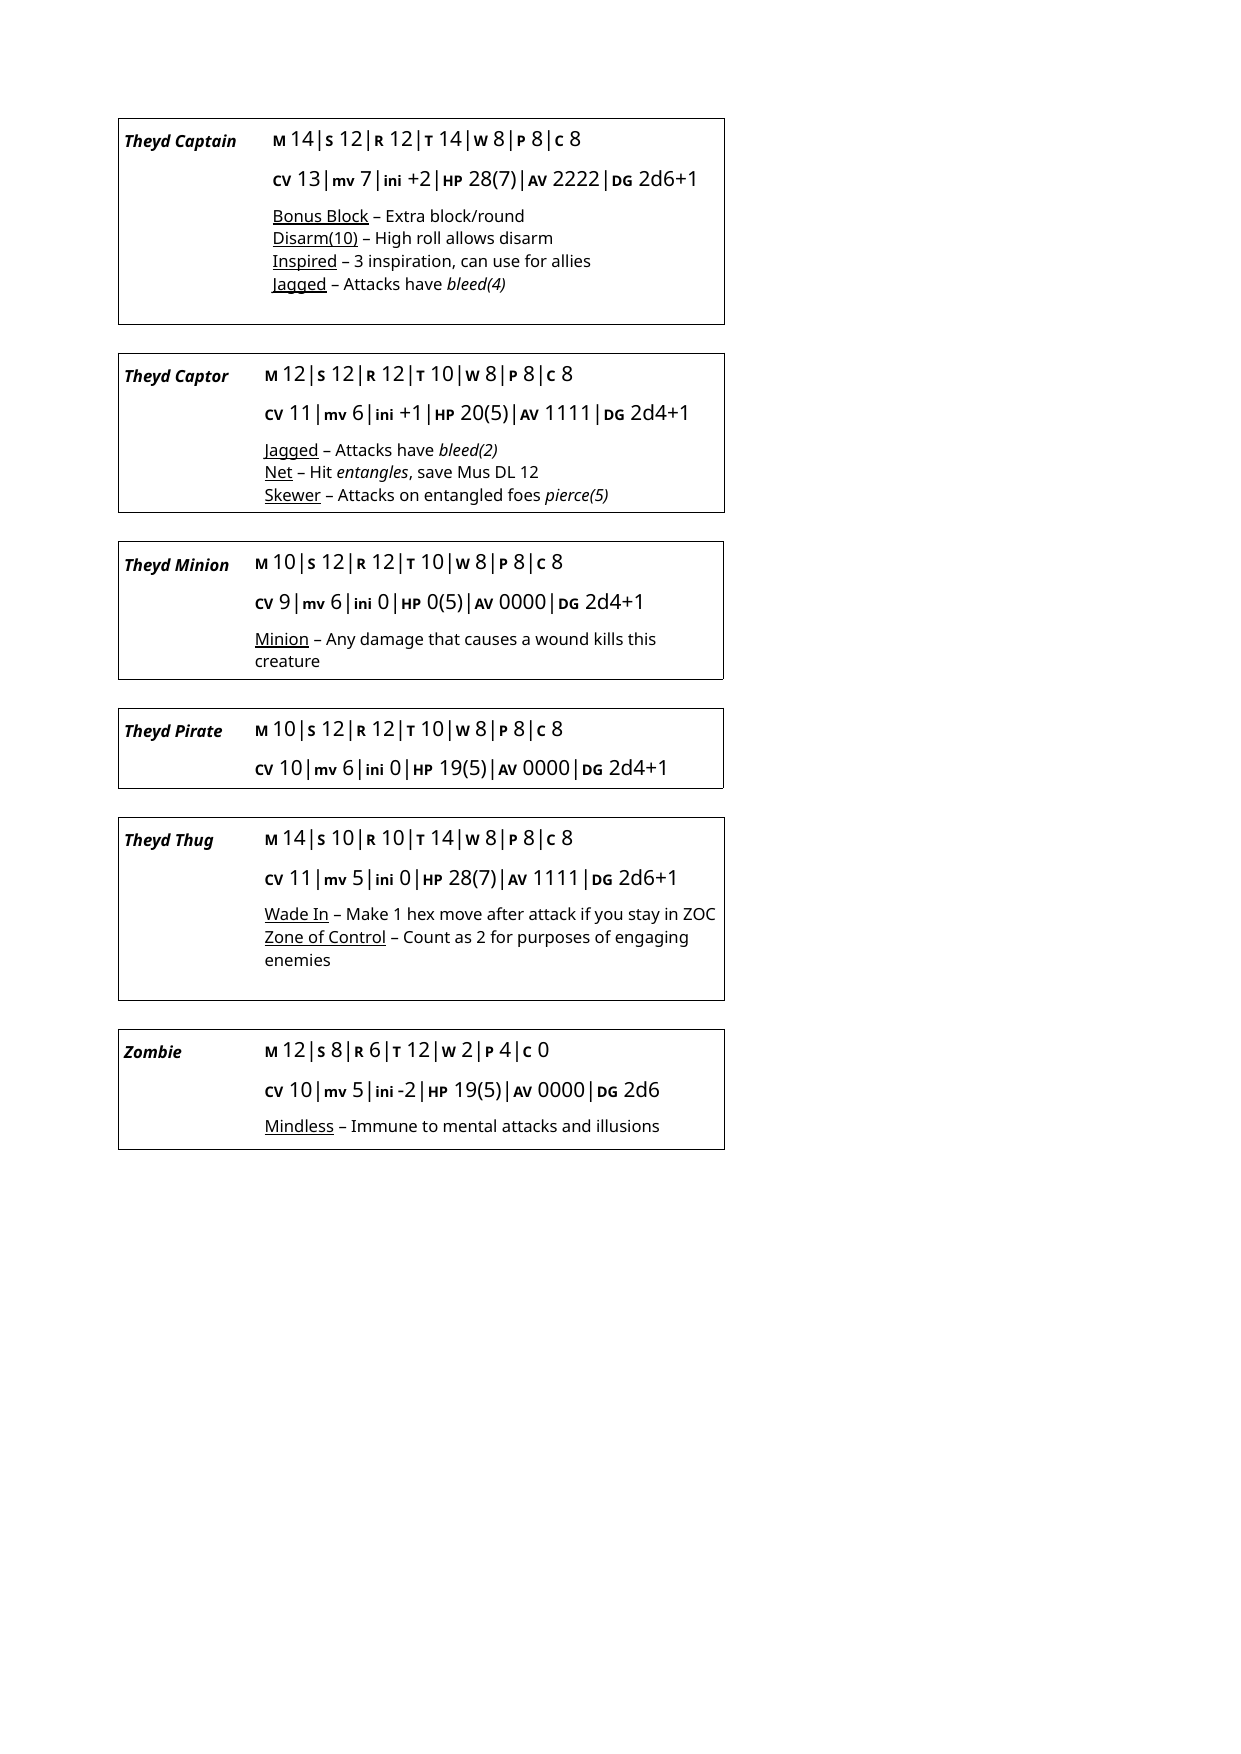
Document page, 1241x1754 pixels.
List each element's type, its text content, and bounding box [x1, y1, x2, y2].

table_cell [119, 433, 258, 512]
table_header Theyd Minion [119, 542, 249, 582]
table_header M 12|S 8|R 6|T 12|W 2|P 4|C 0 [259, 1030, 724, 1069]
table_header M 14|S 10|R 10|T 14|W 8|P 8|C 8 [259, 818, 724, 857]
table_cell [119, 393, 258, 433]
table_cell [119, 159, 267, 198]
table_header Theyd Pirate [119, 709, 249, 748]
table_cell [119, 748, 249, 788]
table_header M 10|S 12|R 12|T 10|W 8|P 8|C 8 [249, 542, 723, 582]
table_cell Mindless – Immune to mental attacks and illusions [259, 1109, 724, 1149]
table_cell CV 10|mv 6|ini 0|HP 19(5)|AV 0000|DG 2d4+1 [249, 748, 723, 788]
table_header M 10|S 12|R 12|T 10|W 8|P 8|C 8 [249, 709, 723, 748]
table_cell Minion – Any damage that causes a wound kills this creature [249, 622, 723, 678]
table_cell [119, 582, 249, 622]
table_cell [119, 1109, 258, 1149]
table_cell [119, 1069, 258, 1109]
table_cell Wade In – Make 1 hex move after attack if you stay in ZOC Zone of Control – Count as 2 for purposes of engaging enemies [259, 897, 724, 999]
table_header Theyd Thug [119, 818, 258, 857]
table_header M 14|S 12|R 12|T 14|W 8|P 8|C 8 [267, 119, 724, 158]
table_header Zombie [119, 1030, 258, 1069]
table_cell CV 10|mv 5|ini -2|HP 19(5)|AV 0000|DG 2d6 [259, 1069, 724, 1109]
table_cell CV 9|mv 6|ini 0|HP 0(5)|AV 0000|DG 2d4+1 [249, 582, 723, 622]
table_cell CV 11|mv 6|ini +1|HP 20(5)|AV 1111|DG 2d4+1 [259, 393, 724, 433]
table_cell CV 11|mv 5|ini 0|HP 28(7)|AV 1111|DG 2d6+1 [259, 858, 724, 897]
table_cell [119, 897, 258, 999]
table_header M 12|S 12|R 12|T 10|W 8|P 8|C 8 [259, 354, 724, 393]
table_cell [119, 622, 249, 678]
table_cell Jagged – Attacks have bleed(2) Net – Hit entangles, save Mus DL 12 Skewer – Attacks on entangled foes pierce(5) [259, 433, 724, 512]
table_cell Bonus Block – Extra block/round Disarm(10) – High roll allows disarm Inspired – 3 inspiration, can use for allies Jagged – Attacks have bleed(4) [267, 199, 724, 323]
table_cell [119, 858, 258, 897]
table_header Theyd Captain [119, 119, 267, 158]
table_cell CV 13|mv 7|ini +2|HP 28(7)|AV 2222|DG 2d6+1 [267, 159, 724, 198]
table_cell [119, 199, 267, 323]
table_header Theyd Captor [119, 354, 258, 393]
